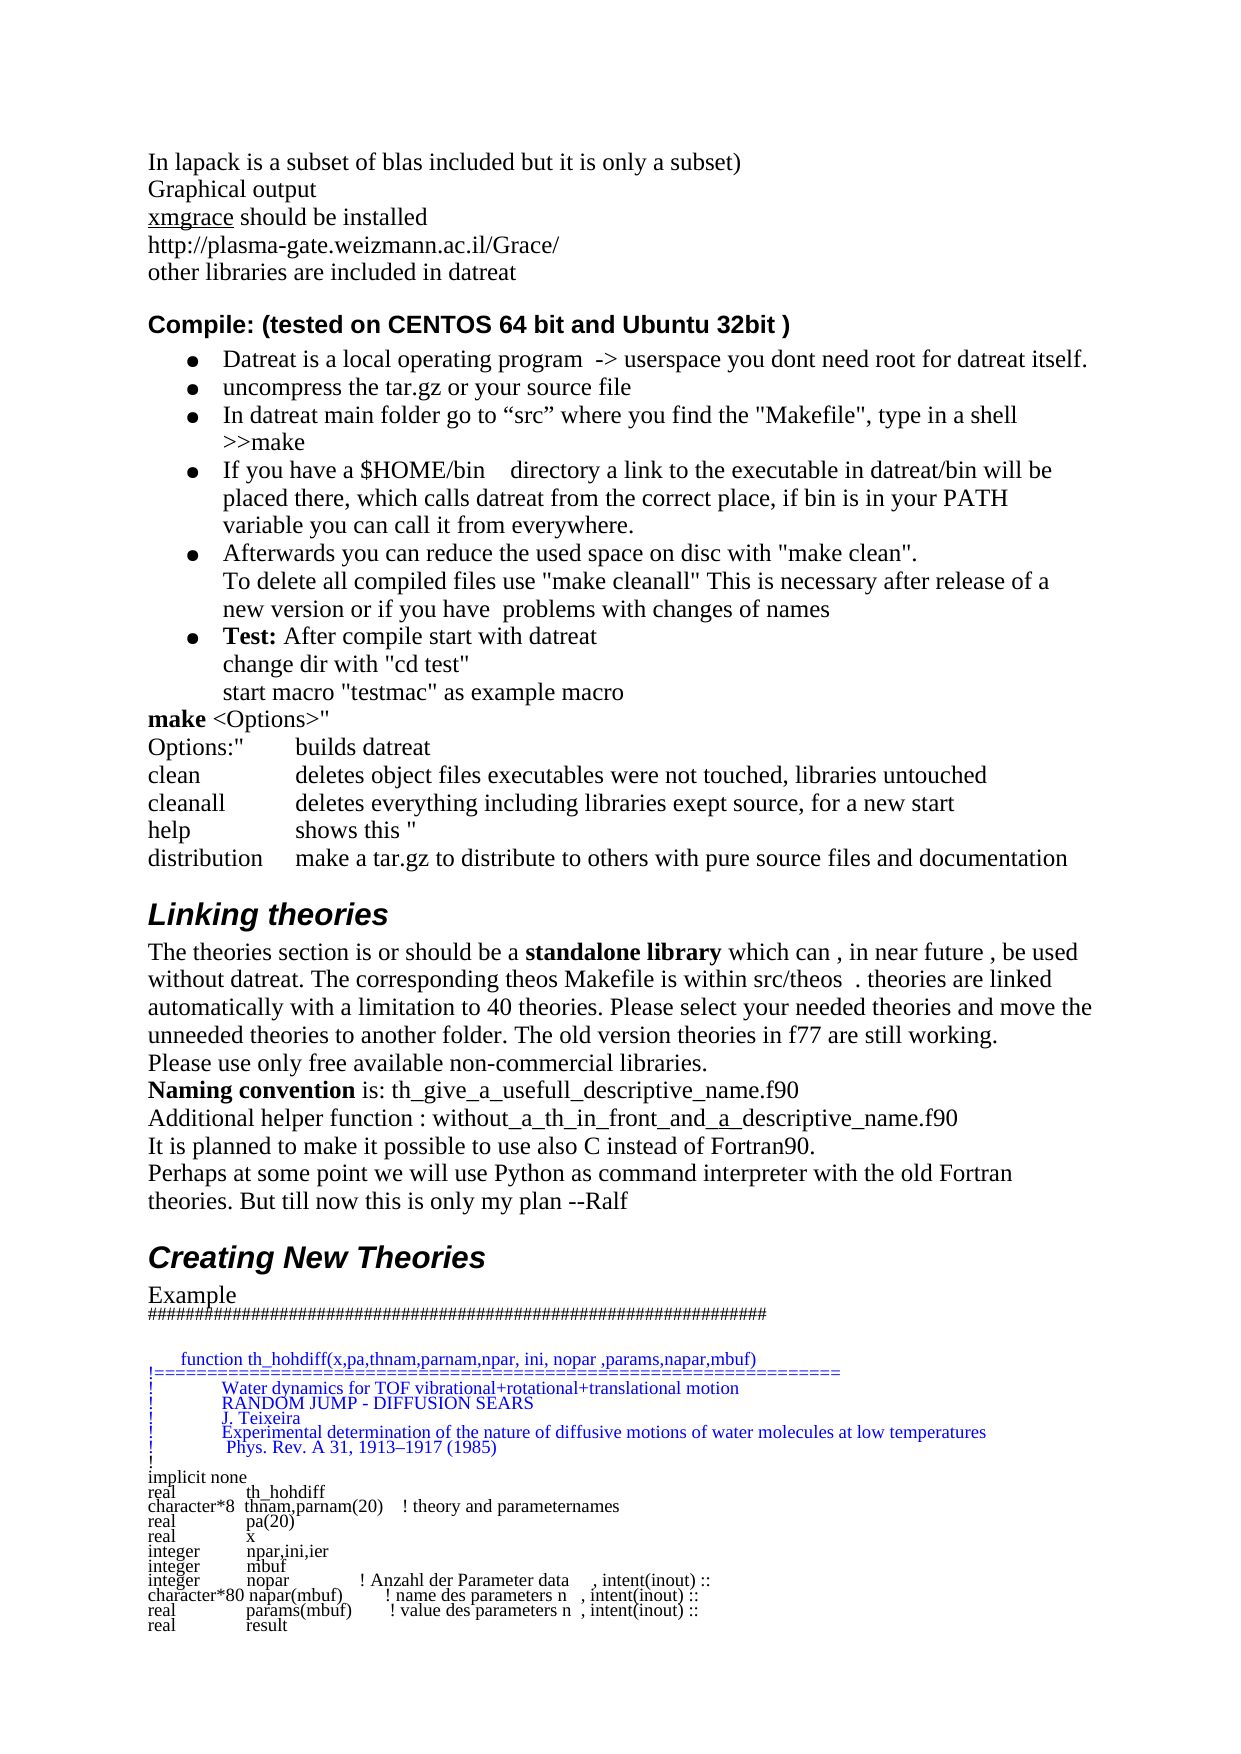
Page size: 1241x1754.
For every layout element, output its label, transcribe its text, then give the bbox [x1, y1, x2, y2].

text function th_hohdiff(x,pa,thnam,parnam,npar, ini, nopar ,params,napar,mbuf) [329, 1353, 754, 1368]
text In lapack is a subset of blas included but it is only a subset) [148, 148, 1092, 175]
text distribution make a tar.gz to distribute to others with pure source files and documentation [148, 844, 1092, 872]
text ! Experimental determination of the nature of diffusive motions of water molecules at low temperatures [148, 1427, 1092, 1442]
text real result [148, 1619, 1092, 1634]
text ################################################################## [148, 1309, 1092, 1324]
list uncompress the tar.gz or your source file [185, 373, 1092, 401]
text ! J. Teixeira [148, 1412, 1092, 1427]
text ! [148, 1457, 1092, 1472]
text Perhaps at some point we will use Python as command interpreter with the old Fortran theories. But till now this is only my plan --Ralf [148, 1159, 1092, 1215]
list In datreat main folder go to “src” where you find the "Makefile", type in a shell >>make [185, 401, 1092, 456]
text ! RANDOM JUMP - DIFFUSION SEARS [148, 1398, 1092, 1412]
text xmgrace should be installed [148, 203, 1092, 231]
text clean deletes object files executables were not touched, libraries untouched [148, 761, 1092, 789]
subtitle Creating New Theories [148, 1240, 1092, 1275]
text other libraries are included in datreat [148, 258, 1092, 286]
text character*80 napar(mbuf) ! name des parameters n , intent(inout) :: [148, 1590, 635, 1605]
text integer nopar ! Anzahl der Parameter data , intent(inout) :: [148, 1575, 1092, 1590]
list If you have a $HOME/bin directory a link to the executable in datreat/bin will be placed there, which calls datreat from the correct place, if bin is in your PATH variable you can call it from everywhere. [185, 456, 1092, 539]
text Options:" builds datreat [148, 733, 1092, 761]
text ! Phys. Rev. A 31, 1913–1917 (1985) [148, 1442, 1092, 1457]
text Additional helper function : without_a_th_in_front_and_a_descriptive_name.f90 [148, 1104, 1092, 1132]
text The theories section is or should be a standalone library which can , in near future , be used without datreat. The corresponding theos Makefile is within src/theos . theories are linked automatically with a limitation to 40 theories. Please select your needed theories and move the unneeded theories to another folder. The old version theories in f77 are still working. [148, 938, 1092, 1049]
text real params(mbuf) ! value des parameters n , intent(inout) :: [348, 1605, 635, 1619]
text character*80 napar(mbuf) ! name des parameters n , intent(inout) :: [680, 1590, 1092, 1605]
subtitle Compile: (tested on CENTOS 64 bit and Ubuntu 32bit ) [148, 311, 1092, 339]
text real x [148, 1531, 1092, 1546]
text real th_hohdiff [148, 1486, 1092, 1501]
text !================================================================= [148, 1368, 1092, 1383]
text Please use only free available non-commercial libraries. [148, 1049, 1092, 1076]
text real pa(20) [148, 1516, 1092, 1531]
list Afterwards you can reduce the used space on disc with "make clean". To delete all compiled files use "make cleanall" This is necessary after release of a new version or if you have problems with changes of names [185, 539, 1092, 622]
list Datreat is a local operating program -> userspace you dont need root for datreat itself. [185, 345, 1092, 373]
text http://plasma-gate.weizmann.ac.il/Grace/ [148, 231, 1092, 258]
text help shows this " [148, 816, 1092, 844]
text real params(mbuf) ! value des parameters n , intent(inout) :: [680, 1605, 1092, 1619]
text Example [148, 1281, 1092, 1309]
text integer mbuf [148, 1560, 1092, 1575]
text ! Water dynamics for TOF vibrational+rotational+translational motion [148, 1383, 1092, 1398]
text cleanall deletes everything including libraries exept source, for a new start [148, 789, 1092, 816]
text Graphical output [148, 175, 1092, 203]
text function th_hohdiff(x,pa,thnam,parnam,npar, ini, nopar ,params,napar,mbuf) [753, 1353, 1092, 1368]
text integer npar,ini,ier [148, 1546, 1092, 1560]
text implicit none [148, 1472, 1092, 1486]
text Naming convention is: th_give_a_usefull_descriptive_name.f90 [148, 1076, 1092, 1104]
subtitle Linking theories [148, 897, 1092, 932]
text real params(mbuf) ! value des parameters n , intent(inout) :: [148, 1605, 303, 1619]
text It is planned to make it possible to use also C instead of Fortran90. [148, 1132, 1092, 1159]
text character*8 thnam,parnam(20) ! theory and parameternames [148, 1501, 1092, 1516]
text make <Options>" [148, 706, 1092, 733]
text function th_hohdiff(x,pa,thnam,parnam,npar, ini, nopar ,params,napar,mbuf) [148, 1353, 329, 1368]
list Test: After compile start with datreat change dir with "cd test" start macro "testmac" as example macro [185, 622, 1092, 706]
